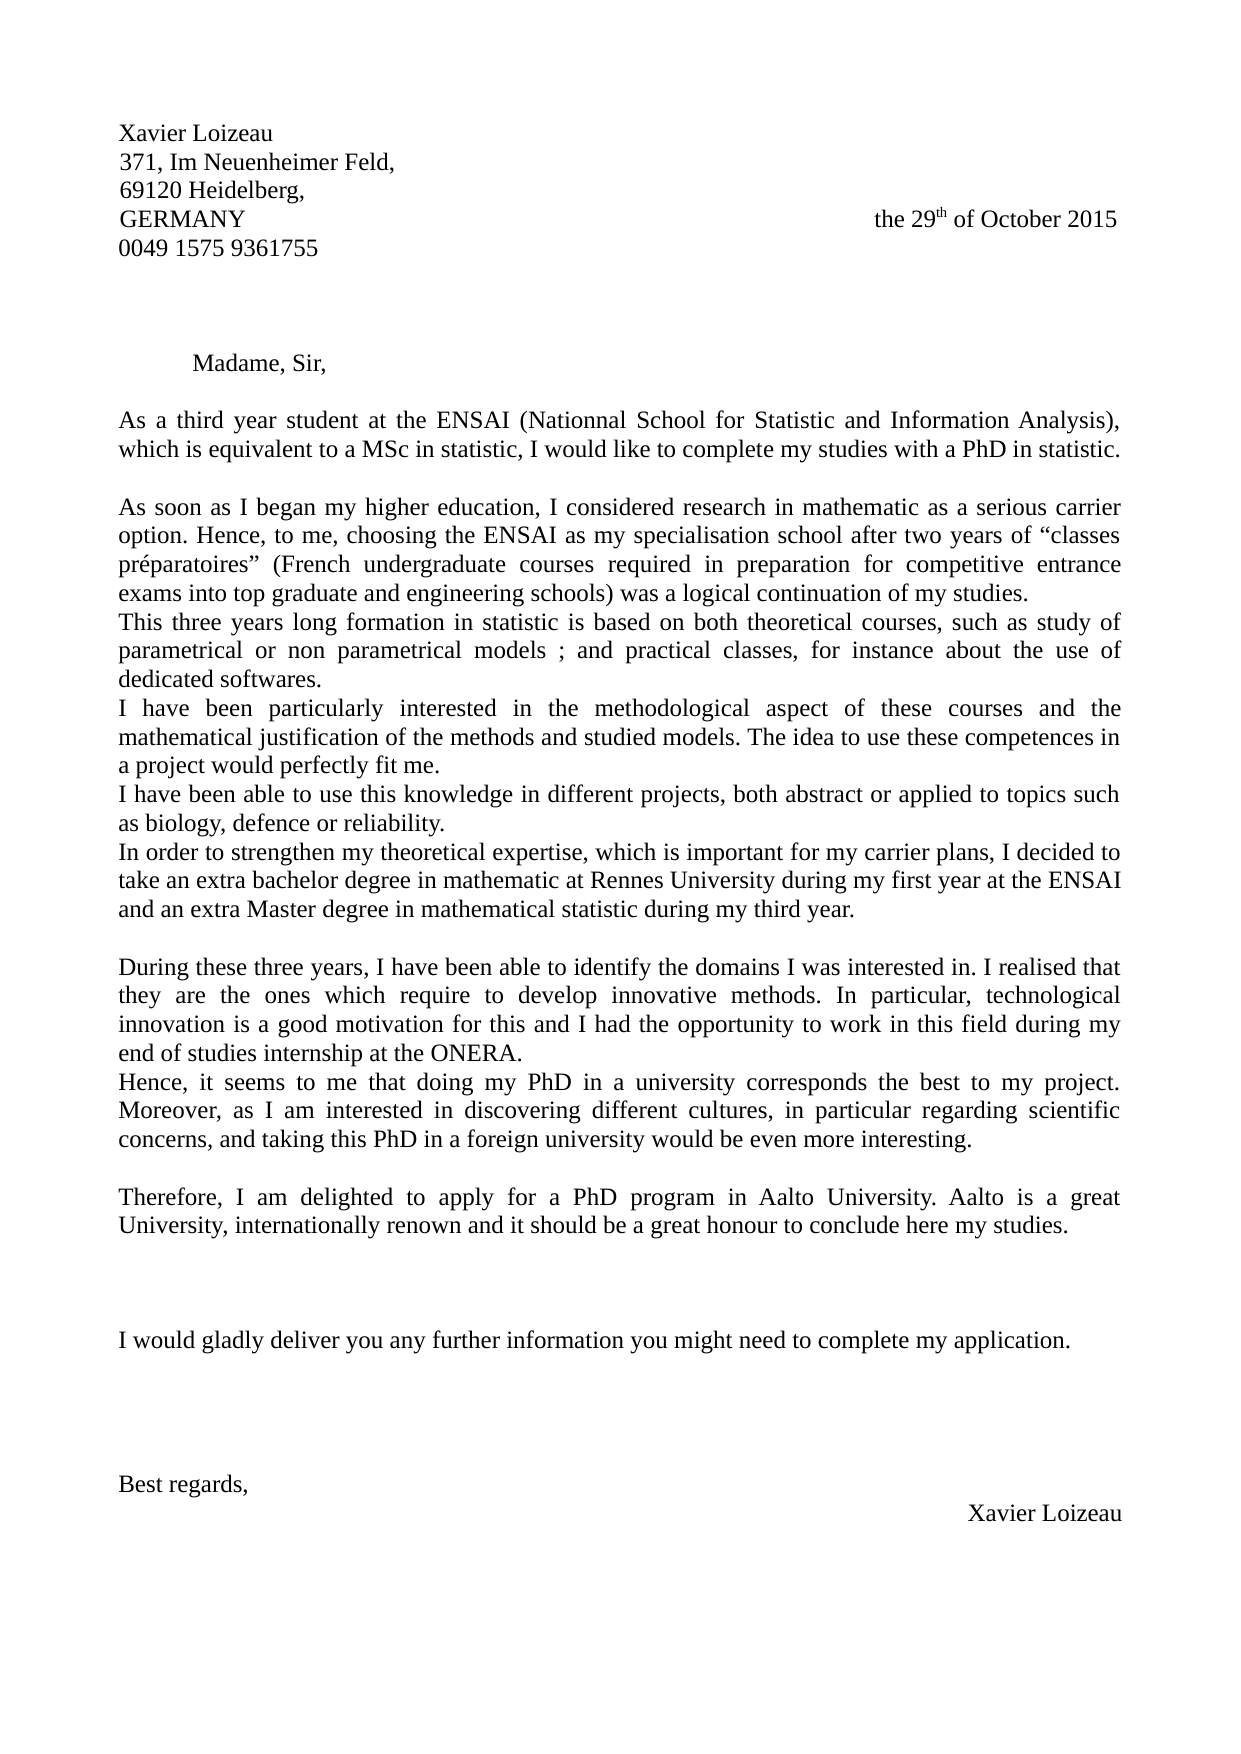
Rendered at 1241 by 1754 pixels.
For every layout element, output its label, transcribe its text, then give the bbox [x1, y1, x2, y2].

text 0049 1575 9361755 [118, 233, 1122, 262]
text I have been particularly interested in the methodological aspect of these courses and the mathematical justification of the methods and studied models. The idea to use these competences in a project would perfectly fit me. [118, 693, 1122, 779]
text As soon as I began my higher education, I considered research in mathematic as a serious carrier option. Hence, to me, choosing the ENSAI as my specialisation school after two years of “classes préparatoires” (French undergraduate courses required in preparation for competitive entrance exams into top graduate and engineering schools) was a logical continuation of my studies. [118, 492, 1122, 607]
text Best regards, [118, 1469, 1122, 1498]
text As a third year student at the ENSAI (Nationnal School for Statistic and Information Analysis), which is equivalent to a MSc in statistic, I would like to complete my studies with a PhD in statistic. [118, 406, 1122, 463]
text I have been able to use this knowledge in different projects, both abstract or applied to topics such as biology, defence or reliability. [118, 779, 1122, 837]
text Xavier Loizeau [118, 118, 1122, 147]
text During these three years, I have been able to identify the domains I was interested in. I realised that they are the ones which require to develop innovative methods. In particular, technological innovation is a good motivation for this and I had the opportunity to work in this field during my end of studies internship at the ONERA. [118, 952, 1122, 1067]
text Therefore, I am delighted to apply for a PhD program in Aalto University. Aalto is a great University, internationally renown and it should be a great honour to conclude here my studies. [118, 1182, 1122, 1239]
text I would gladly deliver you any further information you might need to complete my application. [118, 1326, 1122, 1354]
text 69120 Heidelberg, [119, 176, 1122, 204]
text In order to strengthen my theoretical expertise, which is important for my carrier plans, I decided to take an extra bachelor degree in mathematic at Rennes University during my first year at the ENSAI and an extra Master degree in mathematical statistic during my third year. [118, 837, 1122, 923]
text Hence, it seems to me that doing my PhD in a university corresponds the best to my project. Moreover, as I am interested in discovering different cultures, in particular regarding scientific concerns, and taking this PhD in a foreign university would be even more interesting. [118, 1067, 1122, 1153]
text Xavier Loizeau [118, 1498, 1122, 1527]
text GERMANY the 29th of October 2015 [119, 204, 1122, 233]
text This three years long formation in statistic is based on both theoretical courses, such as study of parametrical or non parametrical models ; and practical classes, for instance about the use of dedicated softwares. [118, 607, 1122, 693]
text Madame, Sir, [118, 348, 1122, 377]
text 371, Im Neuenheimer Feld, [119, 147, 1122, 176]
